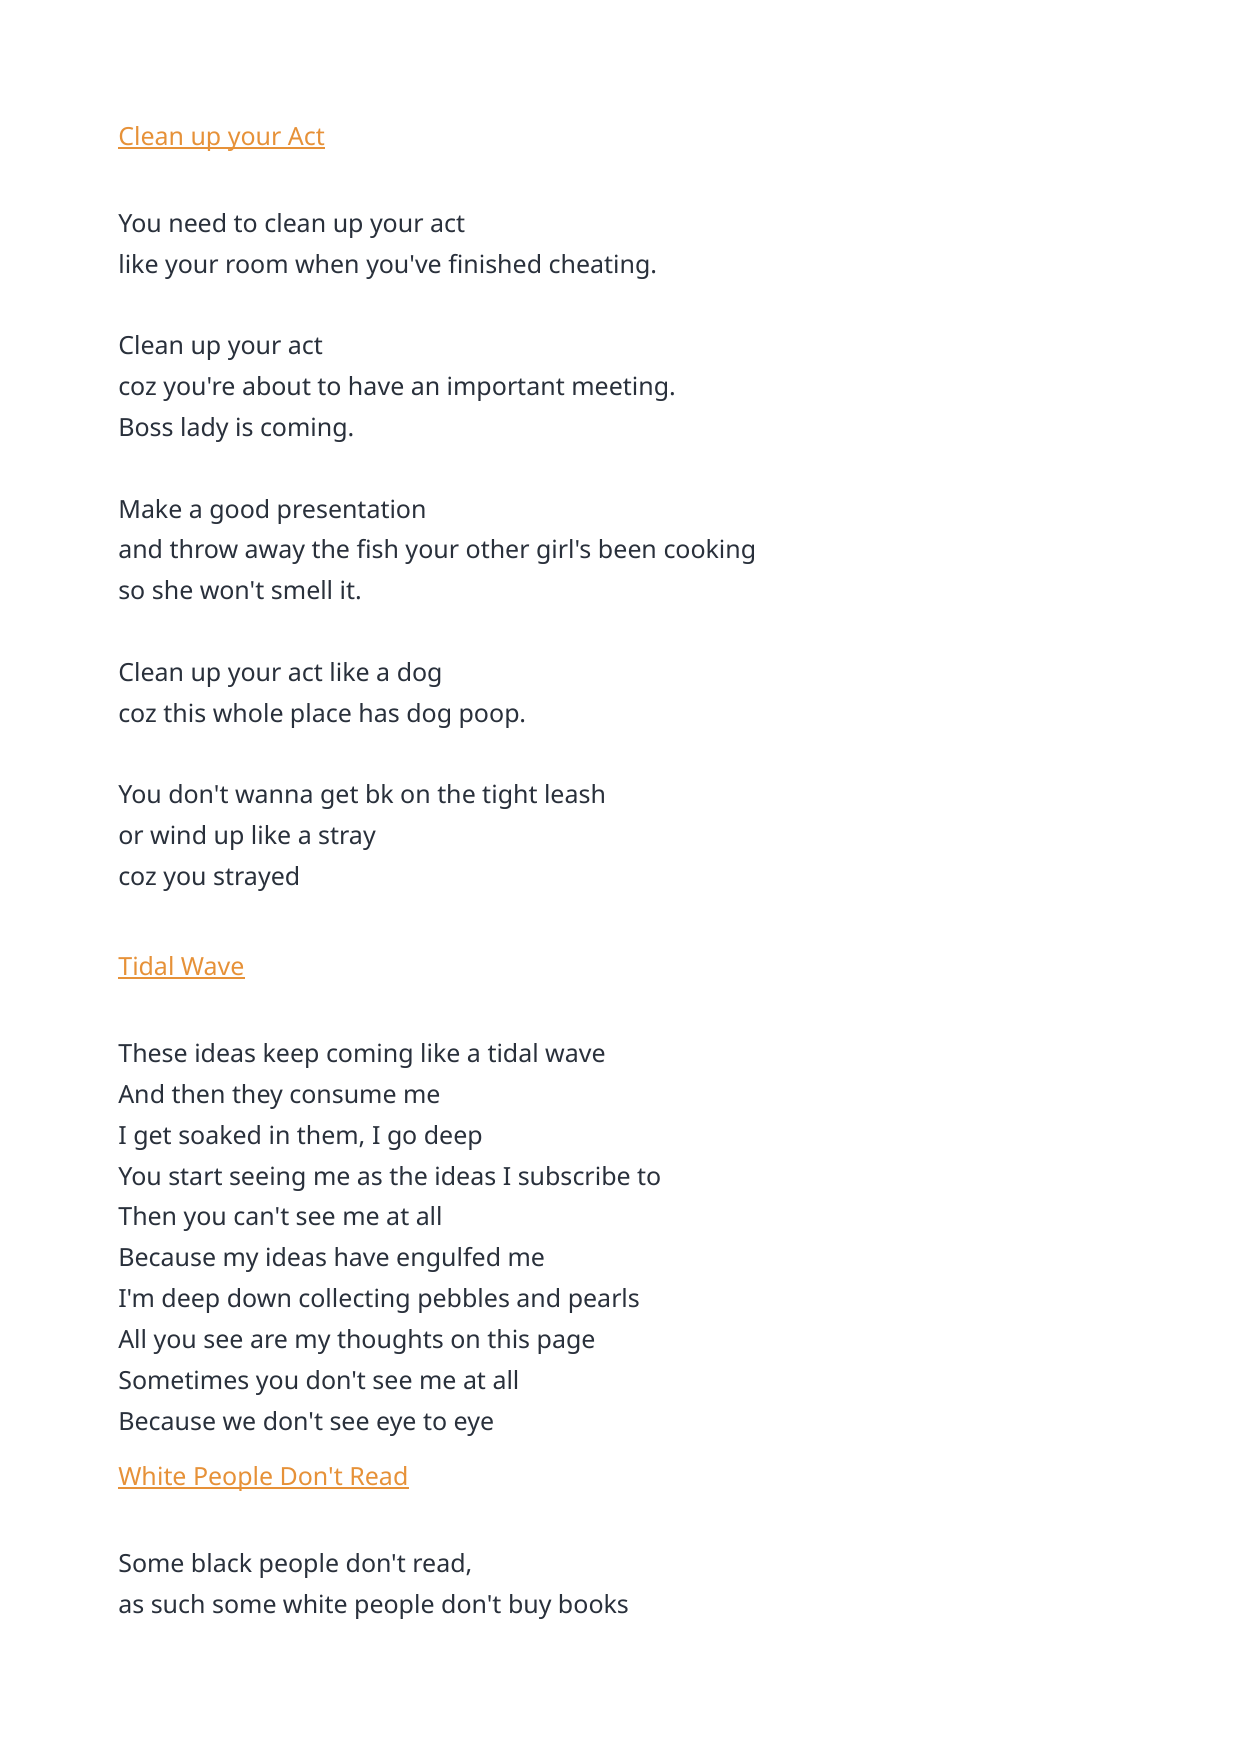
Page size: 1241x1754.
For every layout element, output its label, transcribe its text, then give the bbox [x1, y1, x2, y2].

text Some black people don't read, as such some white people don't buy books [118, 1505, 1122, 1621]
text These ideas keep coming like a tidal wave And then they consume me I get soaked in them, I go deep You start seeing me as the ideas I subscribe to Then you can't see me at all Because my ideas have engulfed me I'm deep down collecting pebbles and pearls All you see are my thoughts on this page Sometimes you don't see me at all Because we don't see eye to eye [118, 995, 1122, 1437]
text You need to clean up your act like your room when you've finished cheating. Clean up your act coz you're about to have an important meeting. Boss lady is coming. Make a good presentation and throw away the fish your other girl's been cooking so she won't smell it. Clean up your act like a dog coz this whole place has dog poop. You don't wanna get bk on the tight leash or wind up like a stray coz you strayed [118, 165, 1122, 893]
subtitle White People Don't Read [118, 1459, 1122, 1493]
subtitle Clean up your Act [118, 118, 1122, 152]
subtitle Tidal Wave [118, 948, 1122, 982]
